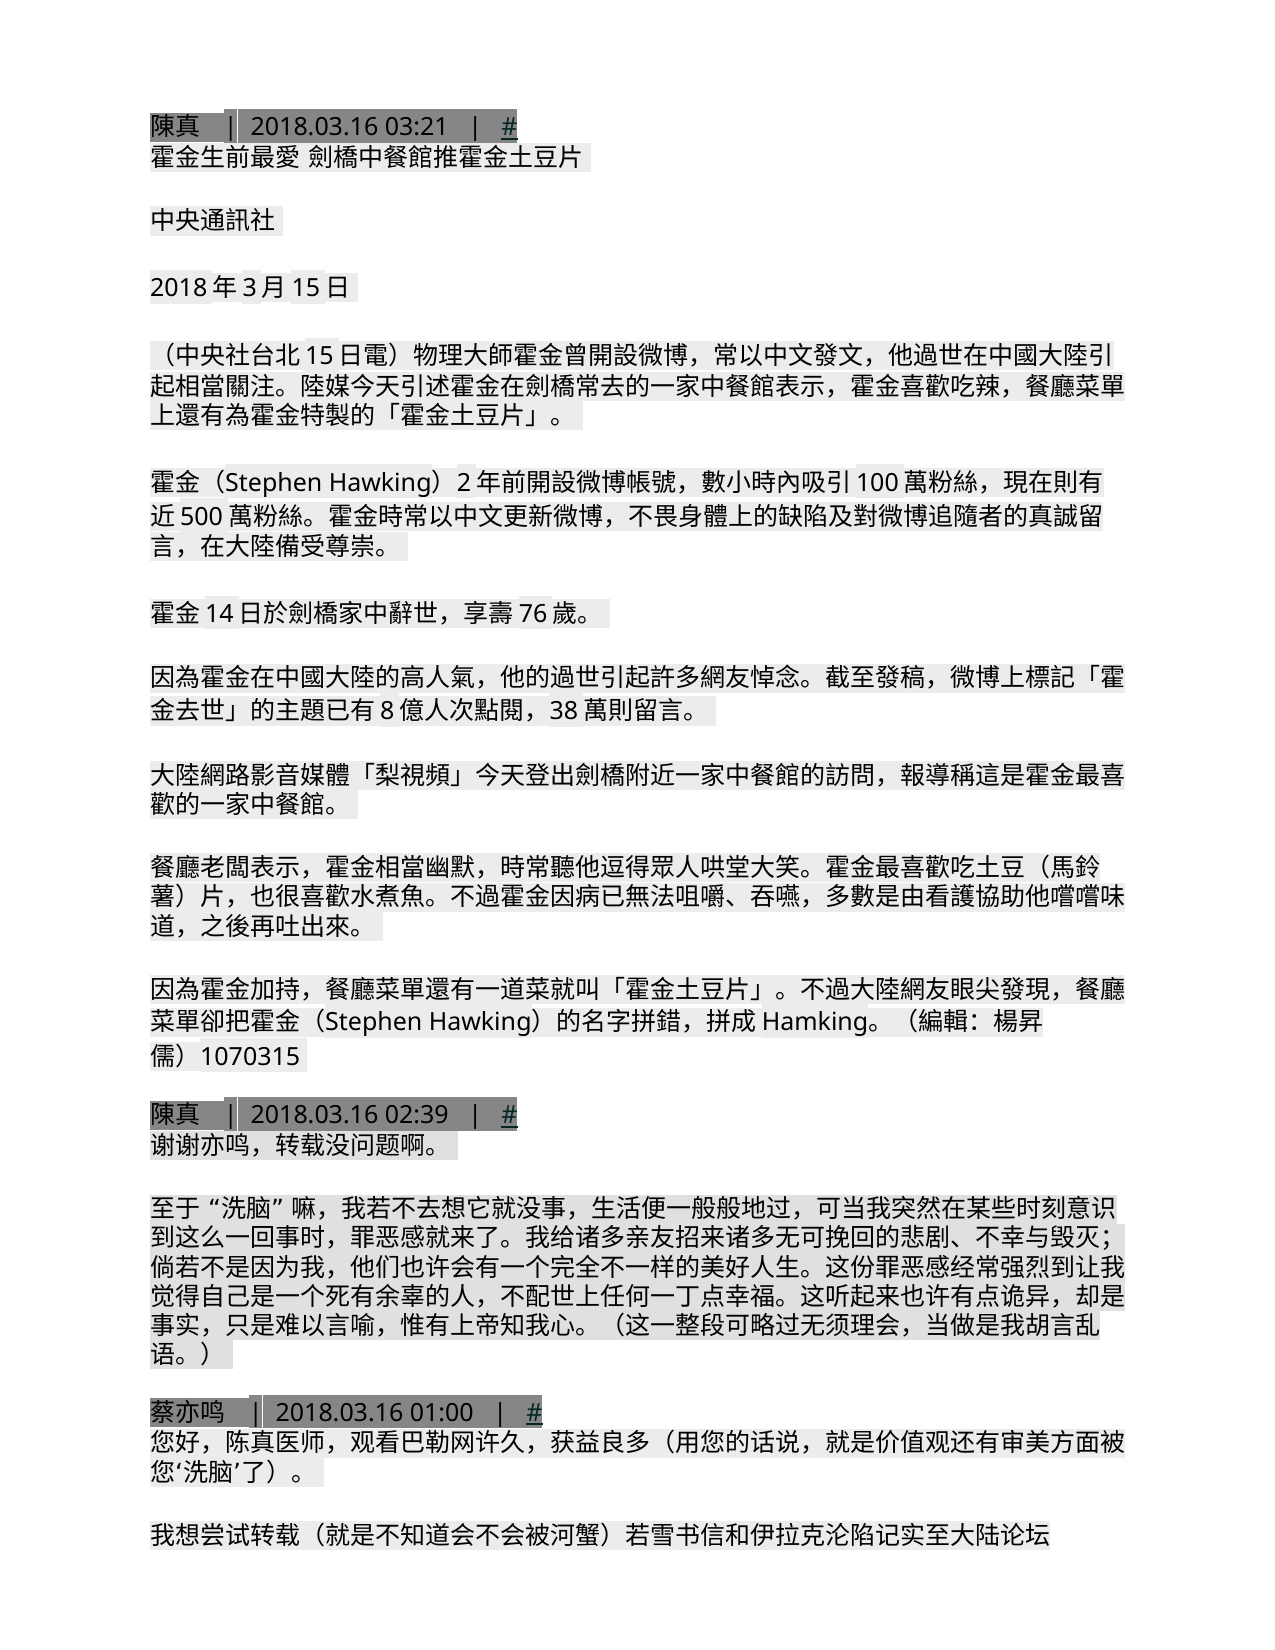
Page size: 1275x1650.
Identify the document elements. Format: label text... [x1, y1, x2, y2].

text 蔡亦鸣 | 2018.03.16 01:00 | # [150, 1394, 1125, 1428]
text 您好，陈真医师，观看巴勒网许久，获益良多（用您的话说，就是价值观还有审美方面被您‘洗脑’了）。 我想尝试转载（就是不知道会不会被河蟹）若雪书信和伊拉克沦陷记实至大陆论坛 [150, 1428, 1125, 1550]
text 陳真 | 2018.03.16 03:21 | # [150, 109, 1125, 143]
text 谢谢亦鸣，转载没问题啊。 至于 “洗脑” 嘛，我若不去想它就没事，生活便一般般地过，可当我突然在某些时刻意识到这么一回事时，罪恶感就来了。我给诸多亲友招来诸多无可挽回的悲剧、不幸与毁灭；倘若不是因为我，他们也许会有一个完全不一样的美好人生。这份罪恶感经常强烈到让我觉得自己是一个死有余辜的人，不配世上任何一丁点幸福。这听起来也许有点诡异，却是事实，只是难以言喻，惟有上帝知我心。（这一整段可略过无须理会，当做是我胡言乱语。） [150, 1131, 1125, 1369]
text 陳真 | 2018.03.16 02:39 | # [150, 1097, 1125, 1131]
text 霍金生前最愛 劍橋中餐館推霍金土豆片 中央通訊社 2018年3月15日 （中央社台北15日電）物理大師霍金曾開設微博，常以中文發文，他過世在中國大陸引起相當關注。陸媒今天引述霍金在劍橋常去的一家中餐館表示，霍金喜歡吃辣，餐廳菜單上還有為霍金特製的「霍金土豆片」。 霍金（Stephen Hawking）2年前開設微博帳號，數小時內吸引100萬粉絲，現在則有近500萬粉絲。霍金時常以中文更新微博，不畏身體上的缺陷及對微博追隨者的真誠留言，在大陸備受尊崇。 霍金14日於劍橋家中辭世，享壽76歲。 因為霍金在中國大陸的高人氣，他的過世引起許多網友悼念。截至發稿，微博上標記「霍金去世」的主題已有8億人次點閱，38萬則留言。 大陸網路影音媒體「梨視頻」今天登出劍橋附近一家中餐館的訪問，報導稱這是霍金最喜歡的一家中餐館。 餐廳老闆表示，霍金相當幽默，時常聽他逗得眾人哄堂大笑。霍金最喜歡吃土豆（馬鈴薯）片，也很喜歡水煮魚。不過霍金因病已無法咀嚼、吞嚥，多數是由看護協助他嚐嚐味道，之後再吐出來。 因為霍金加持，餐廳菜單還有一道菜就叫「霍金土豆片」。不過大陸網友眼尖發現，餐廳菜單卻把霍金（Stephen Hawking）的名字拼錯，拼成Hamking。（編輯：楊昇儒）1070315 [150, 143, 1125, 1072]
